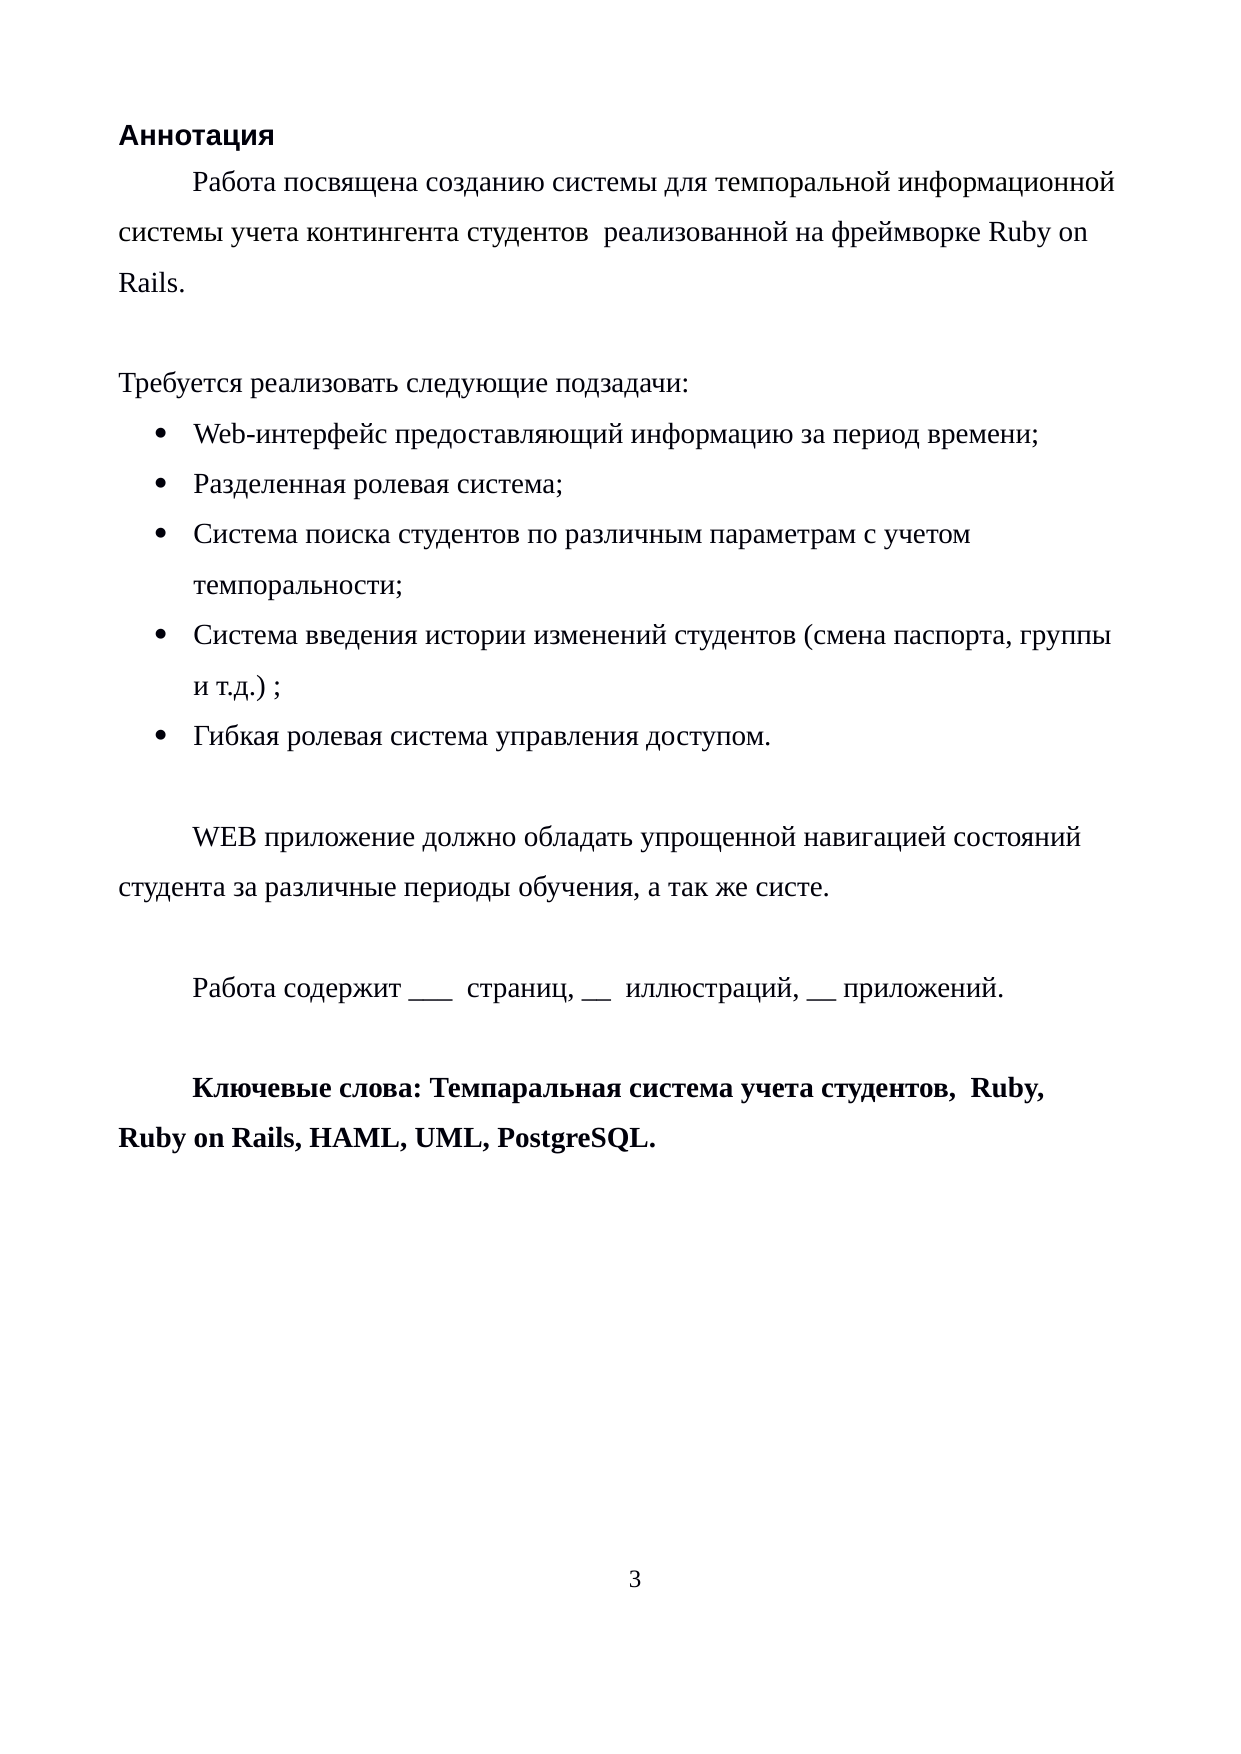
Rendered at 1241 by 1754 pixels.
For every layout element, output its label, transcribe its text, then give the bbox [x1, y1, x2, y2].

text Работа посвящена созданию системы для темпоральной информационной системы учета контингента студентов реализованной на фреймворке Ruby on Rails. [118, 164, 1122, 298]
list Система введения истории изменений студентов (смена паспорта, группы и т.д.) ; [156, 617, 1122, 701]
text Работа содержит ___ страниц, __ иллюстраций, __ приложений. [118, 970, 1122, 1003]
list Web-интерфейс предоставляющий информацию за период времени; [156, 416, 1122, 449]
text Ключевые слова: Темпаральная система учета студентов, Ruby, Ruby on Rails, HAML, UML, PostgreSQL. [118, 1070, 1122, 1154]
list Гибкая ролевая система управления доступом. [156, 718, 1122, 752]
text WEB приложение должно обладать упрощенной навигацией состояний студента за различные периоды обучения, а так же систе. [118, 819, 1122, 903]
text Требуется реализовать следующие подзадачи: [118, 365, 1122, 399]
list Система поиска студентов по различным параметрам с учетом темпоральности; [156, 517, 1122, 601]
list Разделенная ролевая система; [156, 466, 1122, 500]
subtitle Аннотация [118, 118, 1122, 152]
